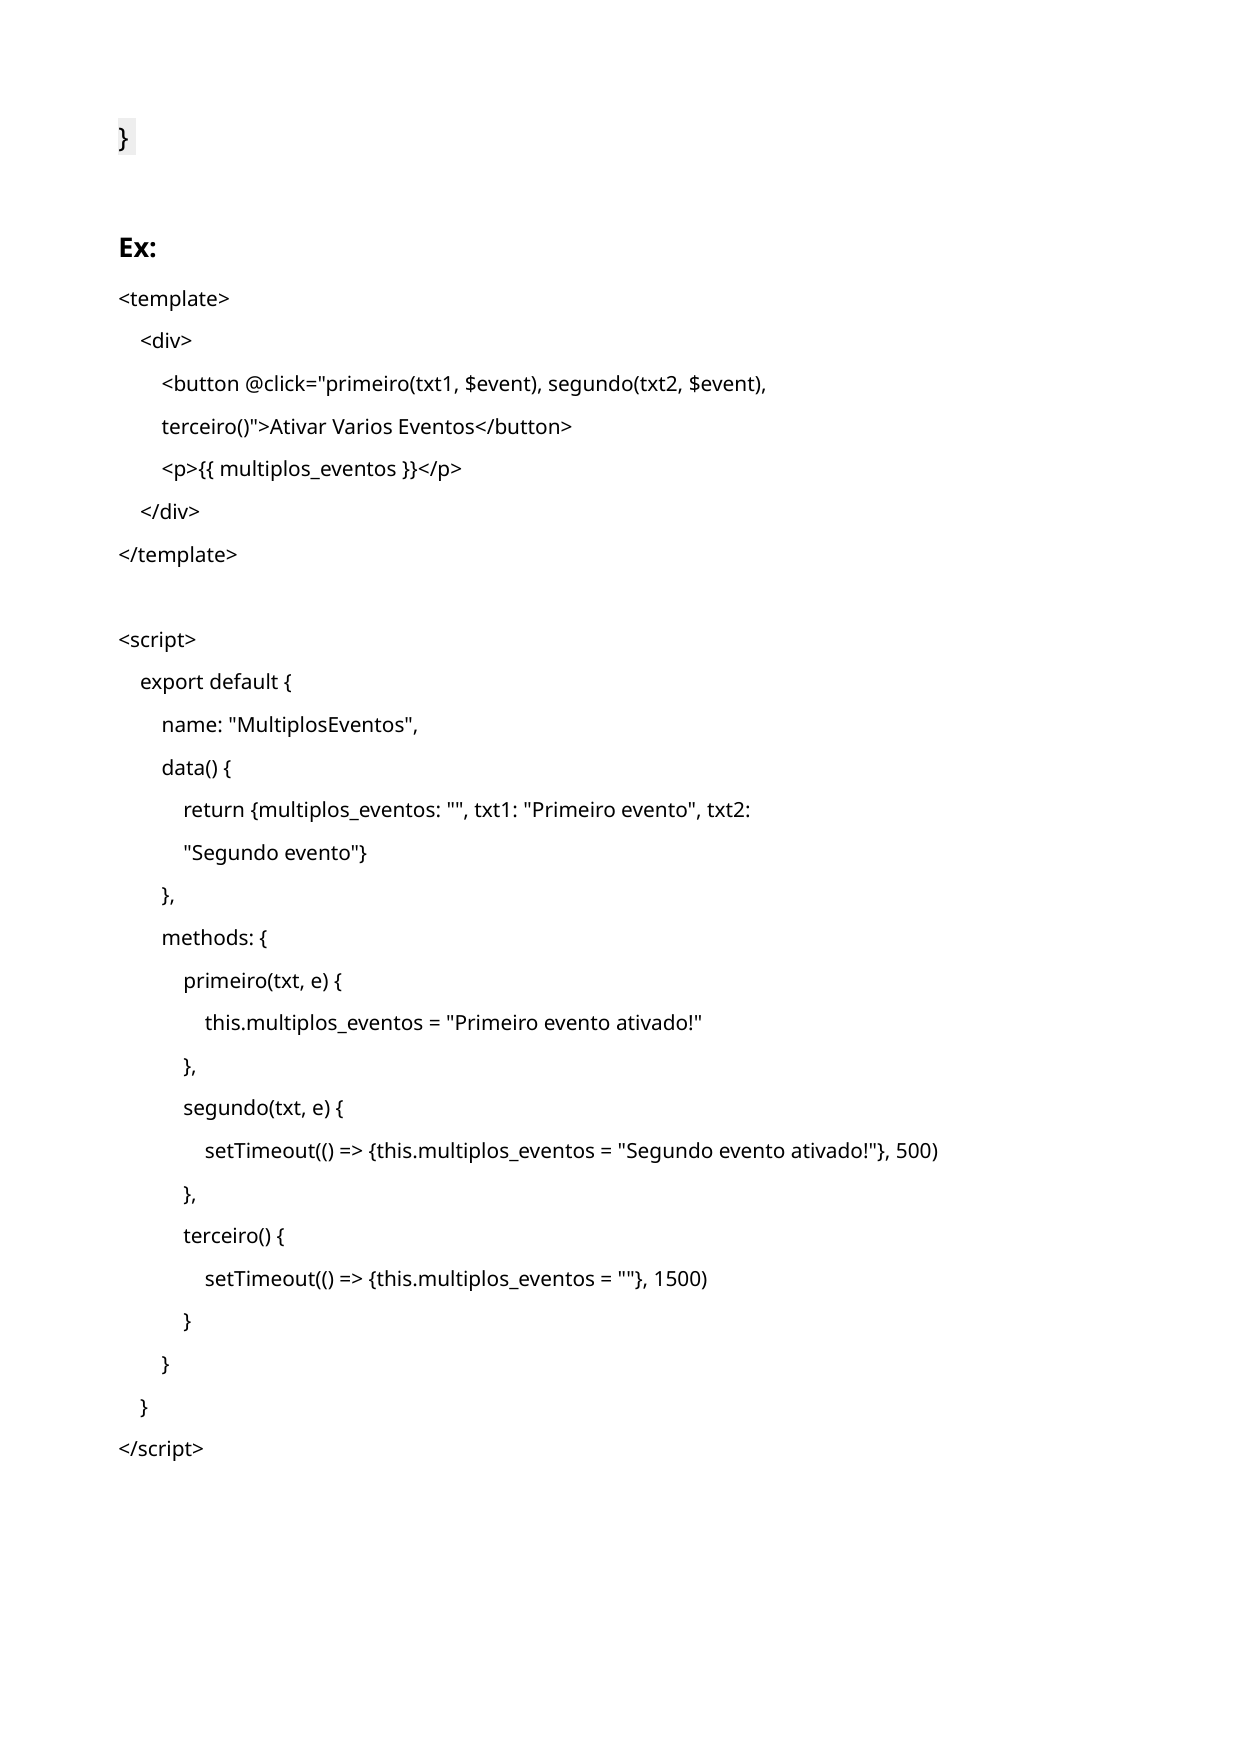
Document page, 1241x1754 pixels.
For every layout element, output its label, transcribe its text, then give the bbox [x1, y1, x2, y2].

text <p>{{ multiplos_eventos }}</p> [118, 454, 1122, 483]
text setTimeout(() => {this.multiplos_eventos = ""}, 1500) [118, 1264, 1122, 1292]
text </template> [118, 540, 1122, 568]
text </div> [118, 497, 1122, 526]
text this.multiplos_eventos = "Primeiro evento ativado!" [118, 1008, 1122, 1037]
text }, [118, 881, 1122, 909]
text "Segundo evento"} [118, 838, 1122, 866]
text Ex: [118, 229, 1122, 266]
text }, [118, 1179, 1122, 1207]
text terceiro() { [118, 1221, 1122, 1250]
text <button @click="primeiro(txt1, $event), segundo(txt2, $event), [118, 369, 1122, 398]
text segundo(txt, e) { [118, 1093, 1122, 1122]
text primeiro(txt, e) { [118, 966, 1122, 994]
text terceiro()">Ativar Varios Eventos</button> [118, 412, 1122, 440]
text <div> [118, 327, 1122, 355]
text } [118, 118, 1122, 155]
text } [118, 1392, 1122, 1420]
text data() { [118, 753, 1122, 781]
text export default { [118, 667, 1122, 696]
text <template> [118, 284, 1122, 312]
text </script> [118, 1434, 1122, 1463]
text <script> [118, 625, 1122, 653]
text setTimeout(() => {this.multiplos_eventos = "Segundo evento ativado!"}, 500) [118, 1136, 1122, 1164]
text methods: { [118, 923, 1122, 952]
text } [118, 1349, 1122, 1378]
text return {multiplos_eventos: "", txt1: "Primeiro evento", txt2: [118, 795, 1122, 824]
text name: "MultiplosEventos", [118, 710, 1122, 738]
text }, [118, 1051, 1122, 1079]
text } [118, 1307, 1122, 1335]
